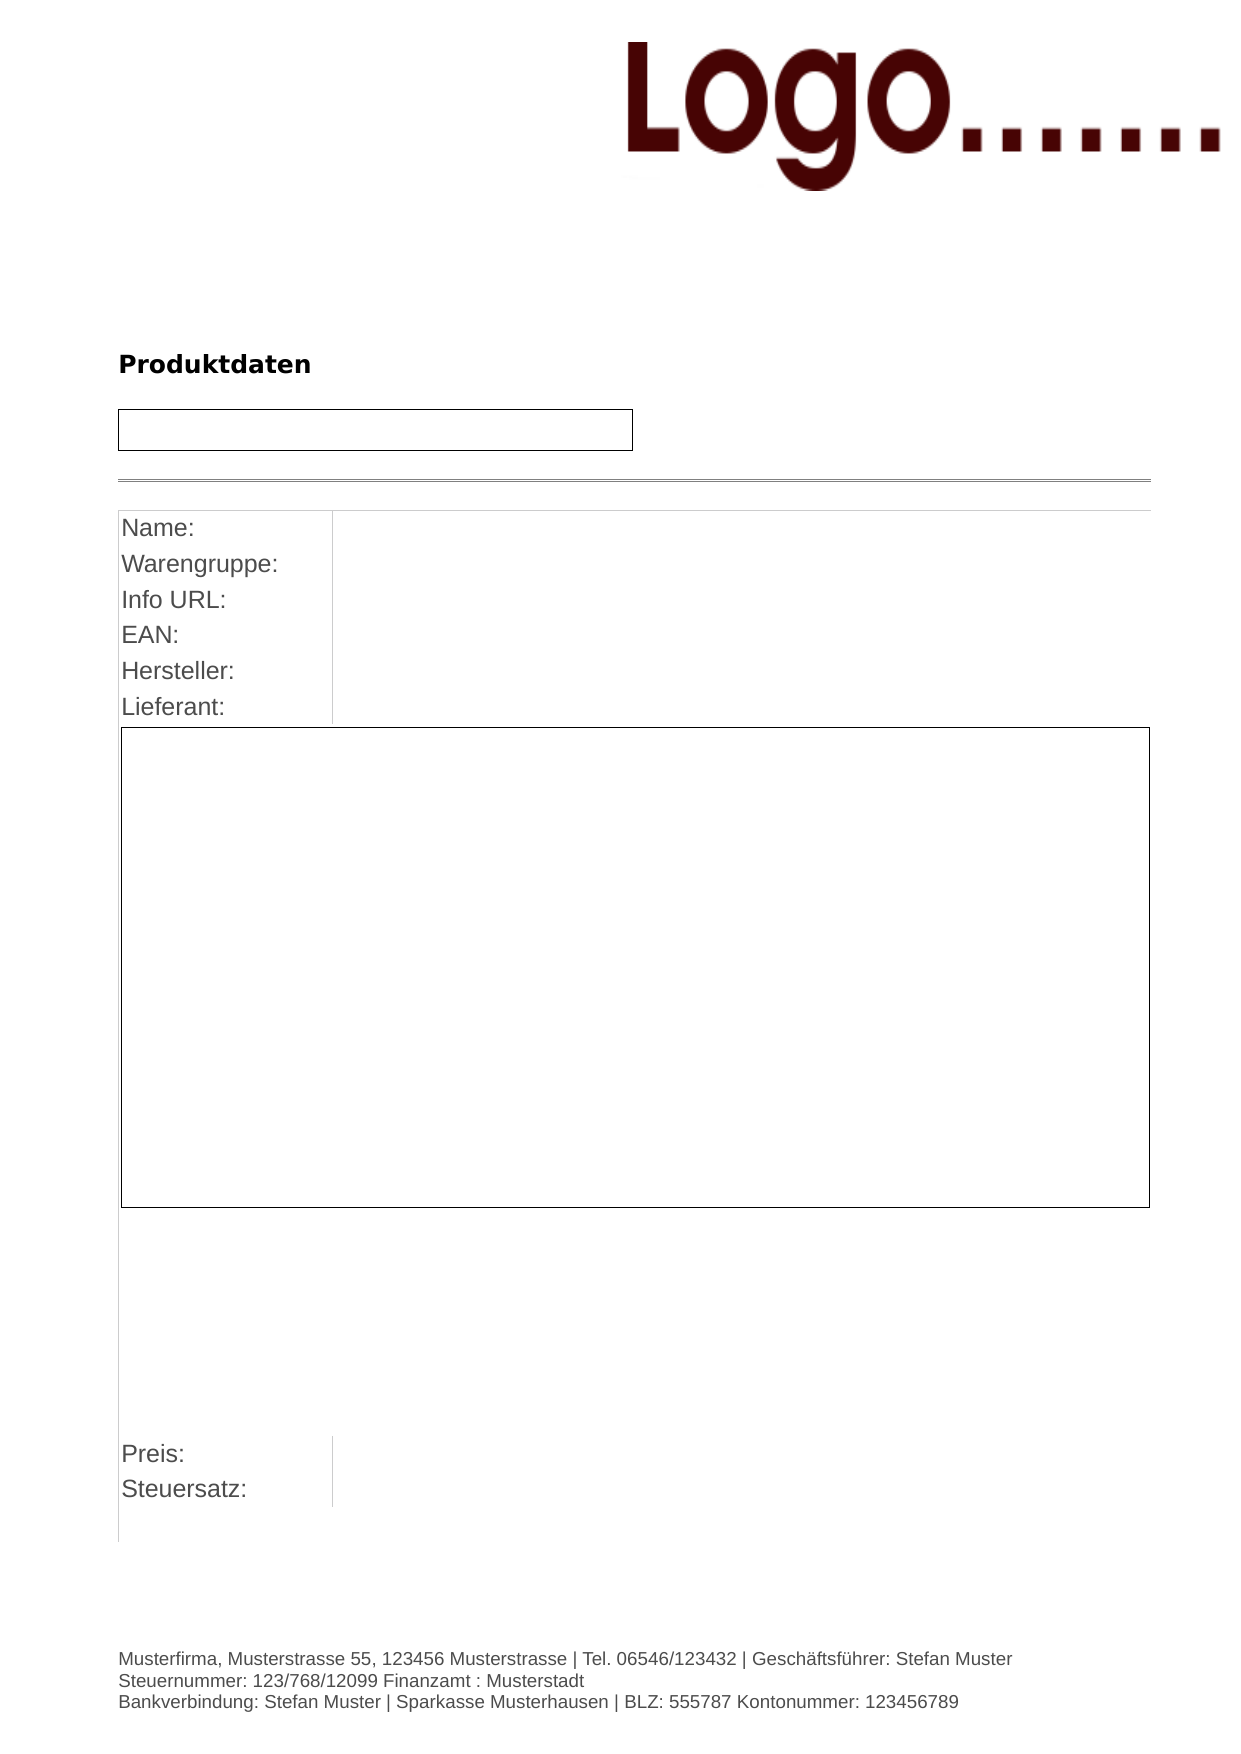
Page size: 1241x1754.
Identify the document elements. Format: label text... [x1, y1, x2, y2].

table_cell [119, 1210, 1151, 1436]
table_cell [118, 252, 993, 280]
table_cell Preis: [119, 1436, 332, 1471]
table_cell [118, 280, 993, 321]
table_cell [332, 408, 1151, 450]
table_cell [118, 482, 1151, 510]
table_cell [333, 546, 1151, 582]
table_cell [333, 582, 1151, 617]
table_cell [333, 1471, 1151, 1507]
table_cell Lieferant: [119, 689, 332, 724]
table_cell [333, 511, 1151, 546]
table_cell Produktdaten [118, 321, 1151, 408]
table_cell Steuersatz: [119, 1471, 332, 1507]
picture [621, 42, 1241, 191]
table_cell Name: [119, 511, 332, 546]
table_cell [333, 689, 1151, 724]
table_cell [118, 450, 1151, 479]
table_cell [119, 1507, 1151, 1542]
table_cell [119, 724, 1151, 1210]
table_cell Info URL: [119, 582, 332, 617]
table_cell EAN: [119, 618, 332, 653]
table_cell [993, 252, 1151, 280]
table_header [118, 232, 1151, 252]
table_cell Hersteller: [119, 653, 332, 689]
table_cell [333, 618, 1151, 653]
table_cell [333, 653, 1151, 689]
table_cell Warengruppe: [119, 546, 332, 582]
table_cell [333, 1436, 1151, 1471]
